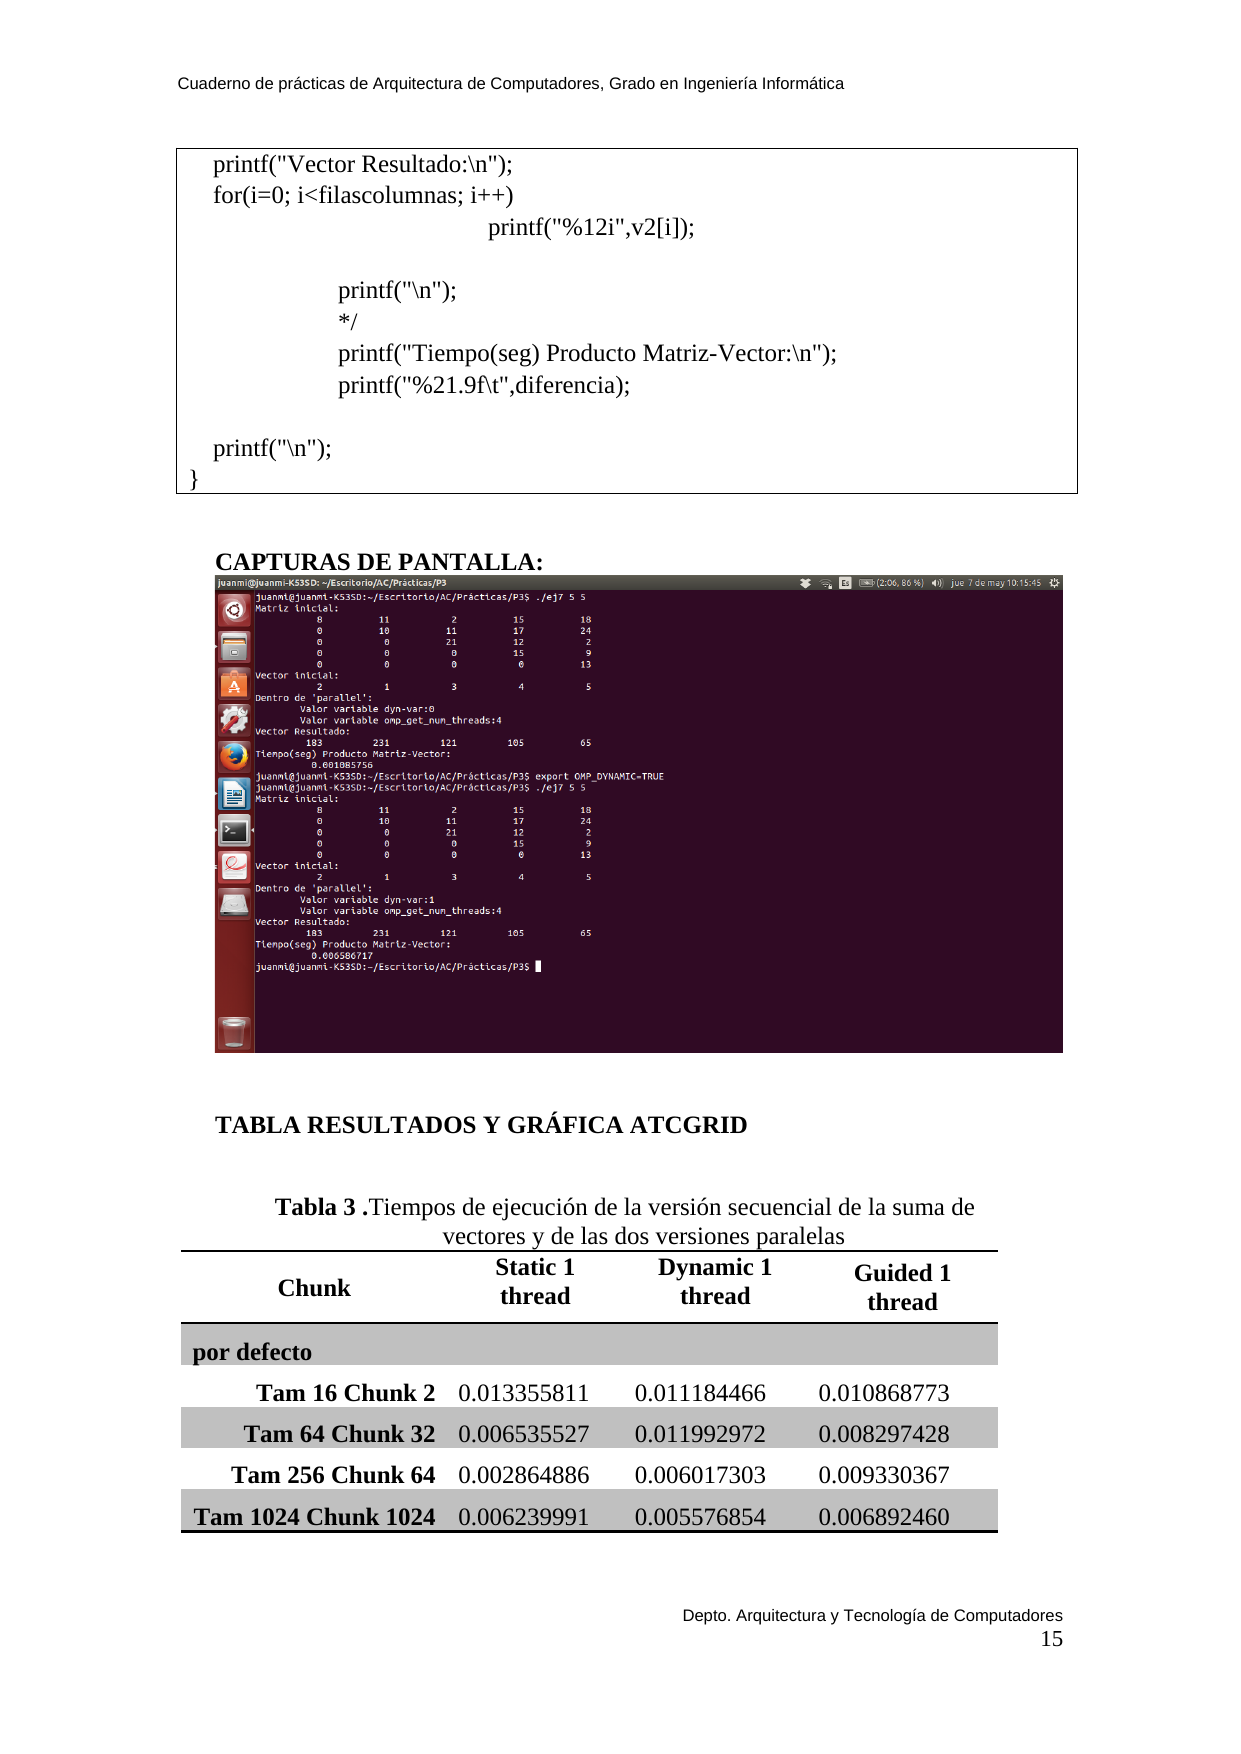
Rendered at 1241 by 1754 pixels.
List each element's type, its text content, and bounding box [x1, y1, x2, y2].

table_cell Tam 16 Chunk 2 [181, 1365, 447, 1407]
table_cell Tam 1024 Chunk 1024 [181, 1489, 447, 1530]
table_cell [623, 1324, 807, 1365]
table_cell 0.009330367 [807, 1448, 998, 1489]
table_cell 0.006239991 [447, 1489, 623, 1530]
table_header Chunk [181, 1252, 447, 1322]
table_header printf("Vector Resultado:\n"); for(i=0; i<filascolumnas; i++) printf("%12i",v2[i]); printf("\n"); */ printf("Tiempo(seg) Producto Matriz-Vector:\n"); printf("%21.9f\t",diferencia); printf("\n"); } [177, 149, 1077, 493]
table_cell Tam 256 Chunk 64 [181, 1448, 447, 1489]
table_cell [177, 1250, 181, 1533]
table_cell por defecto [181, 1324, 447, 1365]
table_header Tiempos de ejecución de la versión secuencial de la suma de vectores y de las dos versiones paralelas [177, 1168, 998, 1250]
table_cell 0.013355811 [447, 1365, 623, 1407]
table_cell 0.010868773 [807, 1365, 998, 1407]
table_cell 0.006017303 [623, 1448, 807, 1489]
table_cell 0.006892460 [807, 1489, 998, 1530]
text TABLA RESULTADOS Y GRÁFICA ATCGRID [215, 1110, 1063, 1139]
text CAPTURAS DE PANTALLA: [215, 547, 1063, 575]
table_header Dynamic 1 thread [623, 1252, 807, 1322]
table_cell [807, 1324, 998, 1365]
table_cell 0.011992972 [623, 1407, 807, 1448]
table_cell 0.011184466 [623, 1365, 807, 1407]
table_cell Tam 64 Chunk 32 [181, 1407, 447, 1448]
table_header Guided 1 thread [807, 1252, 998, 1322]
table_cell 0.006535527 [447, 1407, 623, 1448]
table_cell [447, 1324, 623, 1365]
picture [214, 575, 1063, 1053]
table_header Static 1 thread [447, 1252, 623, 1322]
table_cell 0.005576854 [623, 1489, 807, 1530]
table_cell 0.002864886 [447, 1448, 623, 1489]
table_cell 0.008297428 [807, 1407, 998, 1448]
